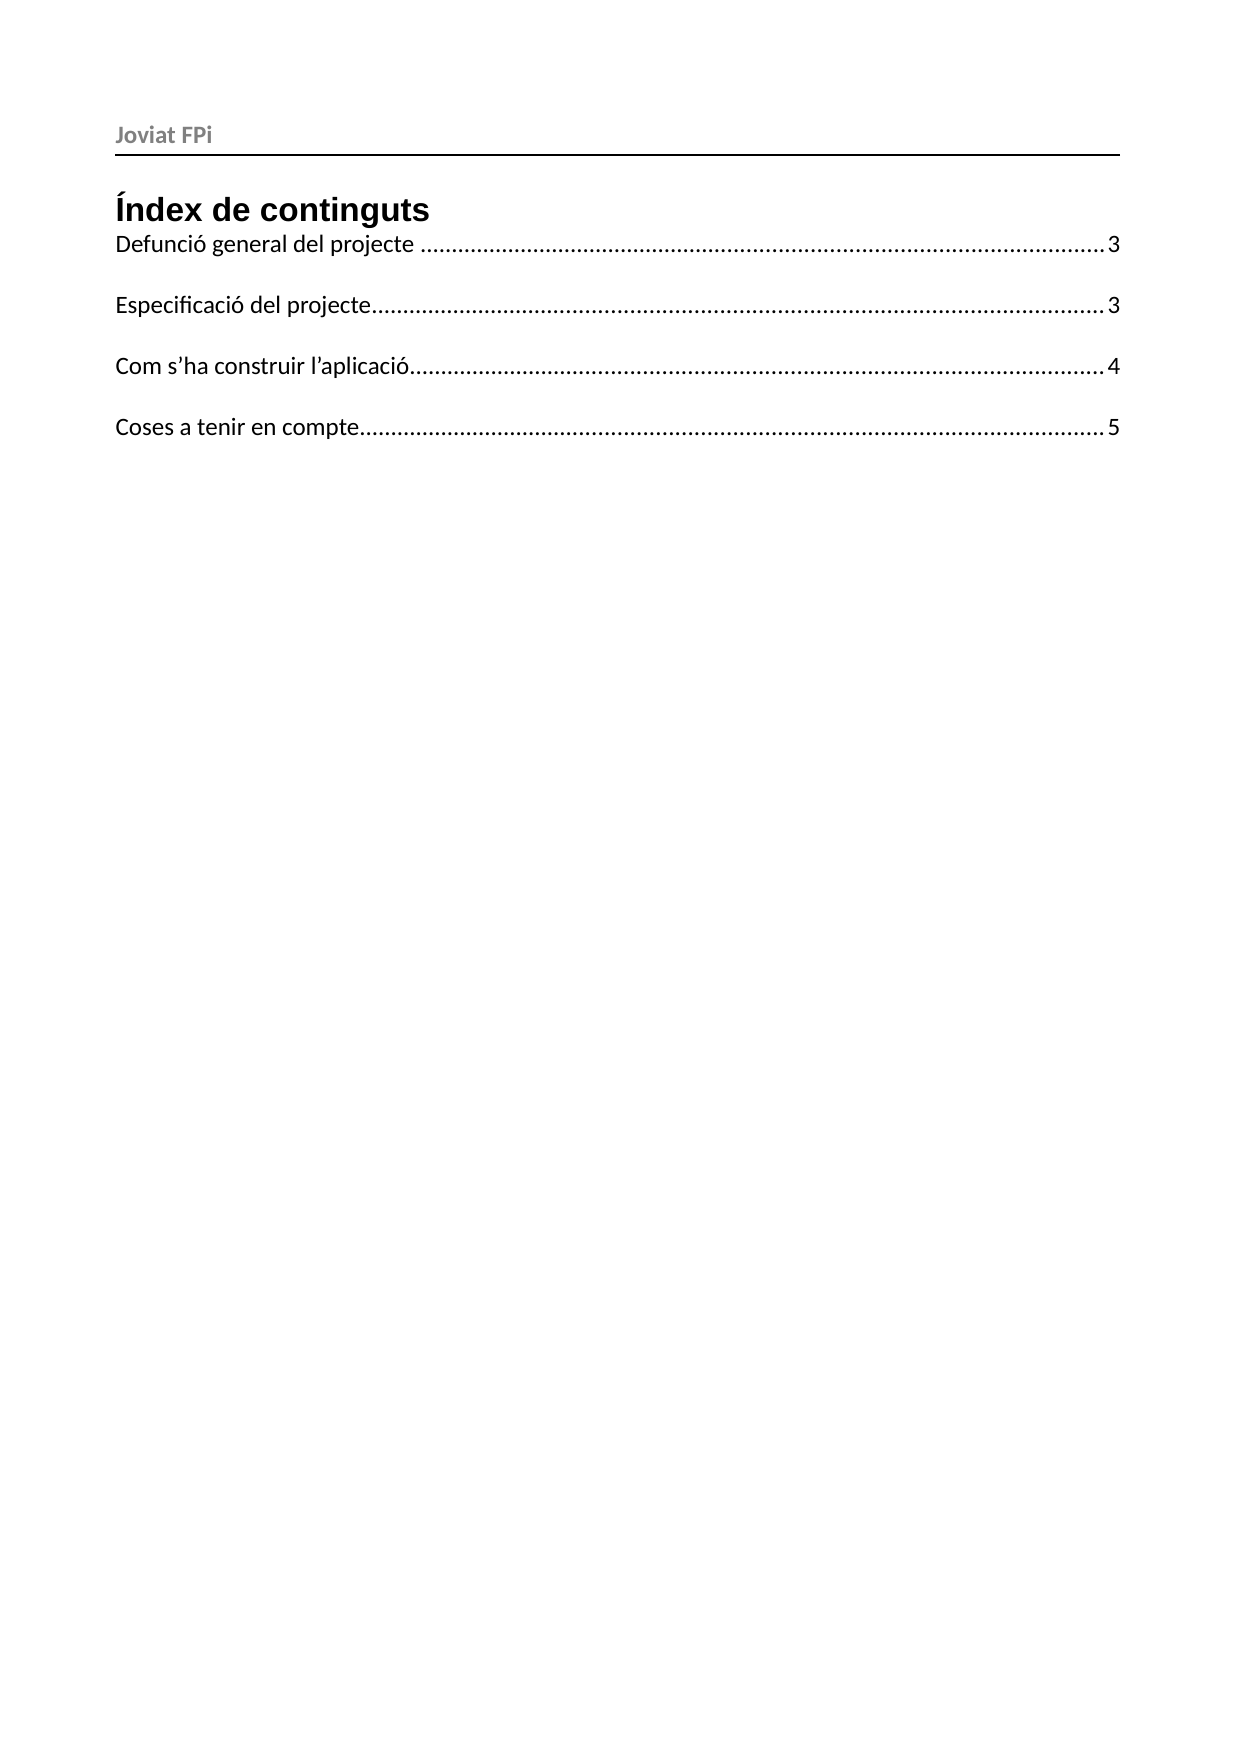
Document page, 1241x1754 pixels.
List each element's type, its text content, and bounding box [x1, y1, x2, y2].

text Defunció general del projecte 3 [115, 228, 1120, 259]
subtitle Índex de continguts [115, 190, 1120, 228]
text Especificació del projecte 3 [115, 289, 1120, 320]
text Coses a tenir en compte 5 [115, 411, 1120, 442]
text Com s’ha construir l’aplicació 4 [115, 350, 1120, 381]
